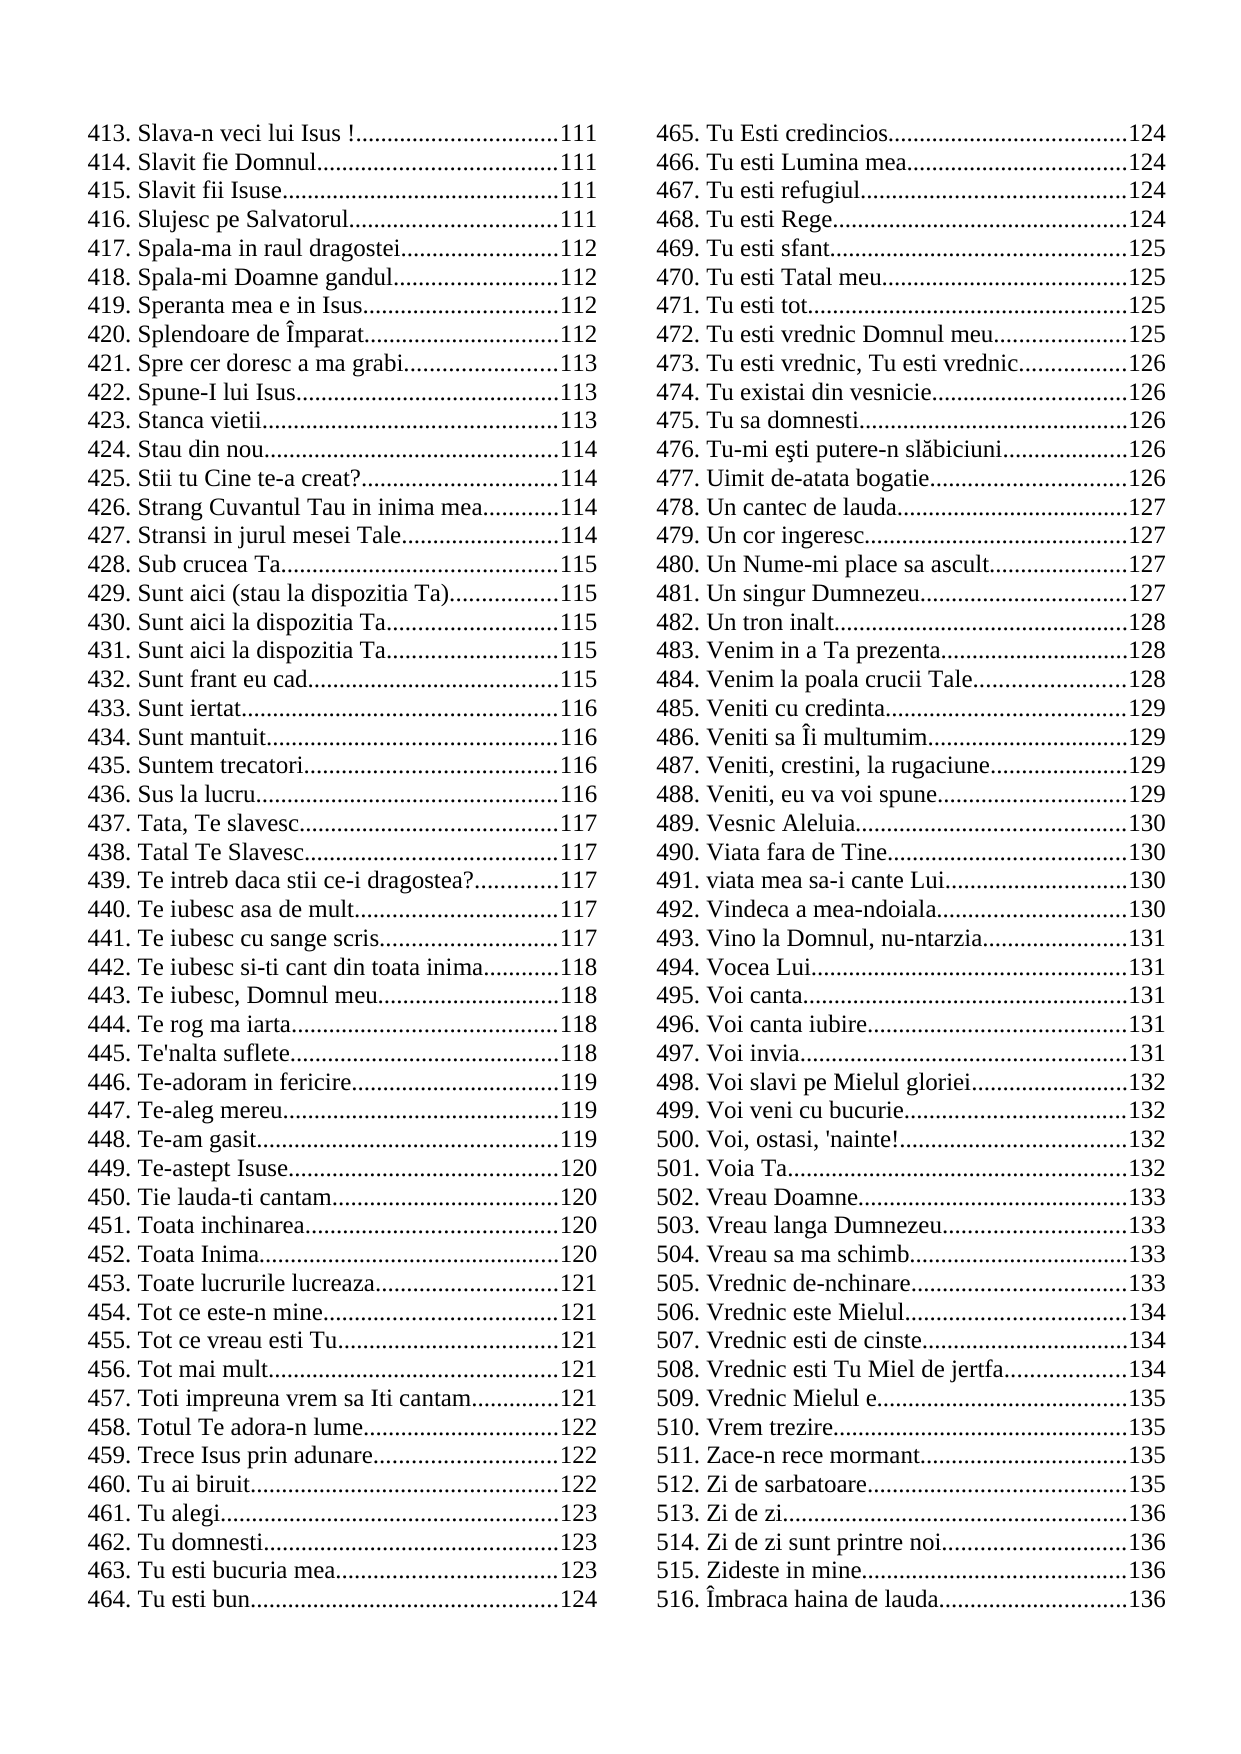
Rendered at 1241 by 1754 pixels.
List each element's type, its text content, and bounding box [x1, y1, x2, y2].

text 445. Te'nalta suflete 118 [87, 1038, 597, 1067]
text 459. Trece Isus prin adunare 122 [87, 1441, 597, 1469]
text 414. Slavit fie Domnul 111 [87, 147, 597, 176]
text 487. Veniti, crestini, la rugaciune 129 [656, 751, 1166, 779]
text 473. Tu esti vrednic, Tu esti vrednic 126 [656, 348, 1166, 377]
text 439. Te intreb daca stii ce-i dragostea? 117 [87, 866, 597, 894]
text 424. Stau din nou 114 [87, 434, 597, 463]
text 470. Tu esti Tatal meu 125 [656, 262, 1166, 291]
text 512. Zi de sarbatoare 135 [656, 1469, 1166, 1498]
text 483. Venim in a Ta prezenta 128 [656, 636, 1166, 664]
text 428. Sub crucea Ta 115 [87, 549, 597, 578]
text 488. Veniti, eu va voi spune 129 [656, 779, 1166, 808]
text 514. Zi de zi sunt printre noi 136 [656, 1527, 1166, 1556]
text 456. Tot mai mult 121 [87, 1354, 597, 1383]
text 480. Un Nume-mi place sa ascult 127 [656, 549, 1166, 578]
text 421. Spre cer doresc a ma grabi 113 [87, 348, 597, 377]
text 418. Spala-mi Doamne gandul 112 [87, 262, 597, 291]
text 481. Un singur Dumnezeu 127 [656, 578, 1166, 607]
text 422. Spune-I lui Isus 113 [87, 377, 597, 406]
text 469. Tu esti sfant 125 [656, 233, 1166, 262]
text 486. Veniti sa Îi multumim 129 [656, 722, 1166, 751]
text 435. Suntem trecatori 116 [87, 751, 597, 779]
text 472. Tu esti vrednic Domnul meu 125 [656, 319, 1166, 348]
text 516. Îmbraca haina de lauda 136 [656, 1584, 1166, 1613]
text 505. Vrednic de-nchinare 133 [656, 1268, 1166, 1297]
text 458. Totul Te adora-n lume 122 [87, 1412, 597, 1441]
text 447. Te-aleg mereu 119 [87, 1096, 597, 1124]
text 509. Vrednic Mielul e 135 [656, 1383, 1166, 1412]
text 496. Voi canta iubire 131 [656, 1009, 1166, 1038]
text 431. Sunt aici la dispozitia Ta 115 [87, 636, 597, 664]
text 461. Tu alegi 123 [87, 1498, 597, 1527]
text 498. Voi slavi pe Mielul gloriei 132 [656, 1067, 1166, 1096]
text 489. Vesnic Aleluia 130 [656, 808, 1166, 837]
text 466. Tu esti Lumina mea 124 [656, 147, 1166, 176]
text 479. Un cor ingeresc 127 [656, 521, 1166, 549]
text 482. Un tron inalt 128 [656, 607, 1166, 636]
text 452. Toata Inima 120 [87, 1239, 597, 1268]
text 442. Te iubesc si-ti cant din toata inima 118 [87, 952, 597, 981]
text 423. Stanca vietii 113 [87, 406, 597, 434]
text 437. Tata, Te slavesc 117 [87, 808, 597, 837]
text 427. Stransi in jurul mesei Tale 114 [87, 521, 597, 549]
text 493. Vino la Domnul, nu-ntarzia 131 [656, 923, 1166, 952]
text 508. Vrednic esti Tu Miel de jertfa 134 [656, 1354, 1166, 1383]
text 448. Te-am gasit 119 [87, 1124, 597, 1153]
text 464. Tu esti bun 124 [87, 1584, 597, 1613]
text 462. Tu domnesti 123 [87, 1527, 597, 1556]
text 494. Vocea Lui 131 [656, 952, 1166, 981]
text 491. viata mea sa-i cante Lui 130 [656, 866, 1166, 894]
text 474. Tu existai din vesnicie 126 [656, 377, 1166, 406]
text 490. Viata fara de Tine 130 [656, 837, 1166, 866]
text 484. Venim la poala crucii Tale 128 [656, 664, 1166, 693]
text 513. Zi de zi 136 [656, 1498, 1166, 1527]
text 438. Tatal Te Slavesc 117 [87, 837, 597, 866]
text 436. Sus la lucru 116 [87, 779, 597, 808]
text 426. Strang Cuvantul Tau in inima mea 114 [87, 492, 597, 521]
text 451. Toata inchinarea 120 [87, 1211, 597, 1239]
text 501. Voia Ta 132 [656, 1153, 1166, 1182]
text 434. Sunt mantuit 116 [87, 722, 597, 751]
text 467. Tu esti refugiul 124 [656, 176, 1166, 204]
text 444. Te rog ma iarta 118 [87, 1009, 597, 1038]
text 510. Vrem trezire 135 [656, 1412, 1166, 1441]
text 471. Tu esti tot 125 [656, 291, 1166, 319]
text 432. Sunt frant eu cad 115 [87, 664, 597, 693]
text 465. Tu Esti credincios 124 [656, 118, 1166, 147]
text 454. Tot ce este-n mine 121 [87, 1297, 597, 1326]
text 506. Vrednic este Mielul 134 [656, 1297, 1166, 1326]
text 413. Slava-n veci lui Isus ! 111 [87, 118, 597, 147]
text 450. Tie lauda-ti cantam 120 [87, 1182, 597, 1211]
text 511. Zace-n rece mormant 135 [656, 1441, 1166, 1469]
text 420. Splendoare de Împarat 112 [87, 319, 597, 348]
text 441. Te iubesc cu sange scris 117 [87, 923, 597, 952]
text 415. Slavit fii Isuse 111 [87, 176, 597, 204]
text 425. Stii tu Cine te-a creat? 114 [87, 463, 597, 492]
text 453. Toate lucrurile lucreaza 121 [87, 1268, 597, 1297]
text 497. Voi invia 131 [656, 1038, 1166, 1067]
text 478. Un cantec de lauda 127 [656, 492, 1166, 521]
text 468. Tu esti Rege 124 [656, 204, 1166, 233]
text 477. Uimit de-atata bogatie 126 [656, 463, 1166, 492]
text 502. Vreau Doamne 133 [656, 1182, 1166, 1211]
text 419. Speranta mea e in Isus 112 [87, 291, 597, 319]
text 443. Te iubesc, Domnul meu 118 [87, 981, 597, 1009]
text 430. Sunt aici la dispozitia Ta 115 [87, 607, 597, 636]
text 507. Vrednic esti de cinste 134 [656, 1326, 1166, 1354]
text 492. Vindeca a mea-ndoiala 130 [656, 894, 1166, 923]
text 455. Tot ce vreau esti Tu 121 [87, 1326, 597, 1354]
text 446. Te-adoram in fericire 119 [87, 1067, 597, 1096]
text 457. Toti impreuna vrem sa Iti cantam 121 [87, 1383, 597, 1412]
text 504. Vreau sa ma schimb 133 [656, 1239, 1166, 1268]
text 416. Slujesc pe Salvatorul 111 [87, 204, 597, 233]
text 515. Zideste in mine 136 [656, 1556, 1166, 1584]
text 499. Voi veni cu bucurie 132 [656, 1096, 1166, 1124]
text 429. Sunt aici (stau la dispozitia Ta) 115 [87, 578, 597, 607]
text 475. Tu sa domnesti 126 [656, 406, 1166, 434]
text 460. Tu ai biruit 122 [87, 1469, 597, 1498]
text 495. Voi canta 131 [656, 981, 1166, 1009]
text 500. Voi, ostasi, 'nainte! 132 [656, 1124, 1166, 1153]
text 417. Spala-ma in raul dragostei 112 [87, 233, 597, 262]
text 463. Tu esti bucuria mea 123 [87, 1556, 597, 1584]
text 449. Te-astept Isuse 120 [87, 1153, 597, 1182]
text 503. Vreau langa Dumnezeu 133 [656, 1211, 1166, 1239]
text 440. Te iubesc asa de mult 117 [87, 894, 597, 923]
text 433. Sunt iertat 116 [87, 693, 597, 722]
text 476. Tu-mi eşti putere-n slăbiciuni 126 [656, 434, 1166, 463]
text 485. Veniti cu credinta 129 [656, 693, 1166, 722]
